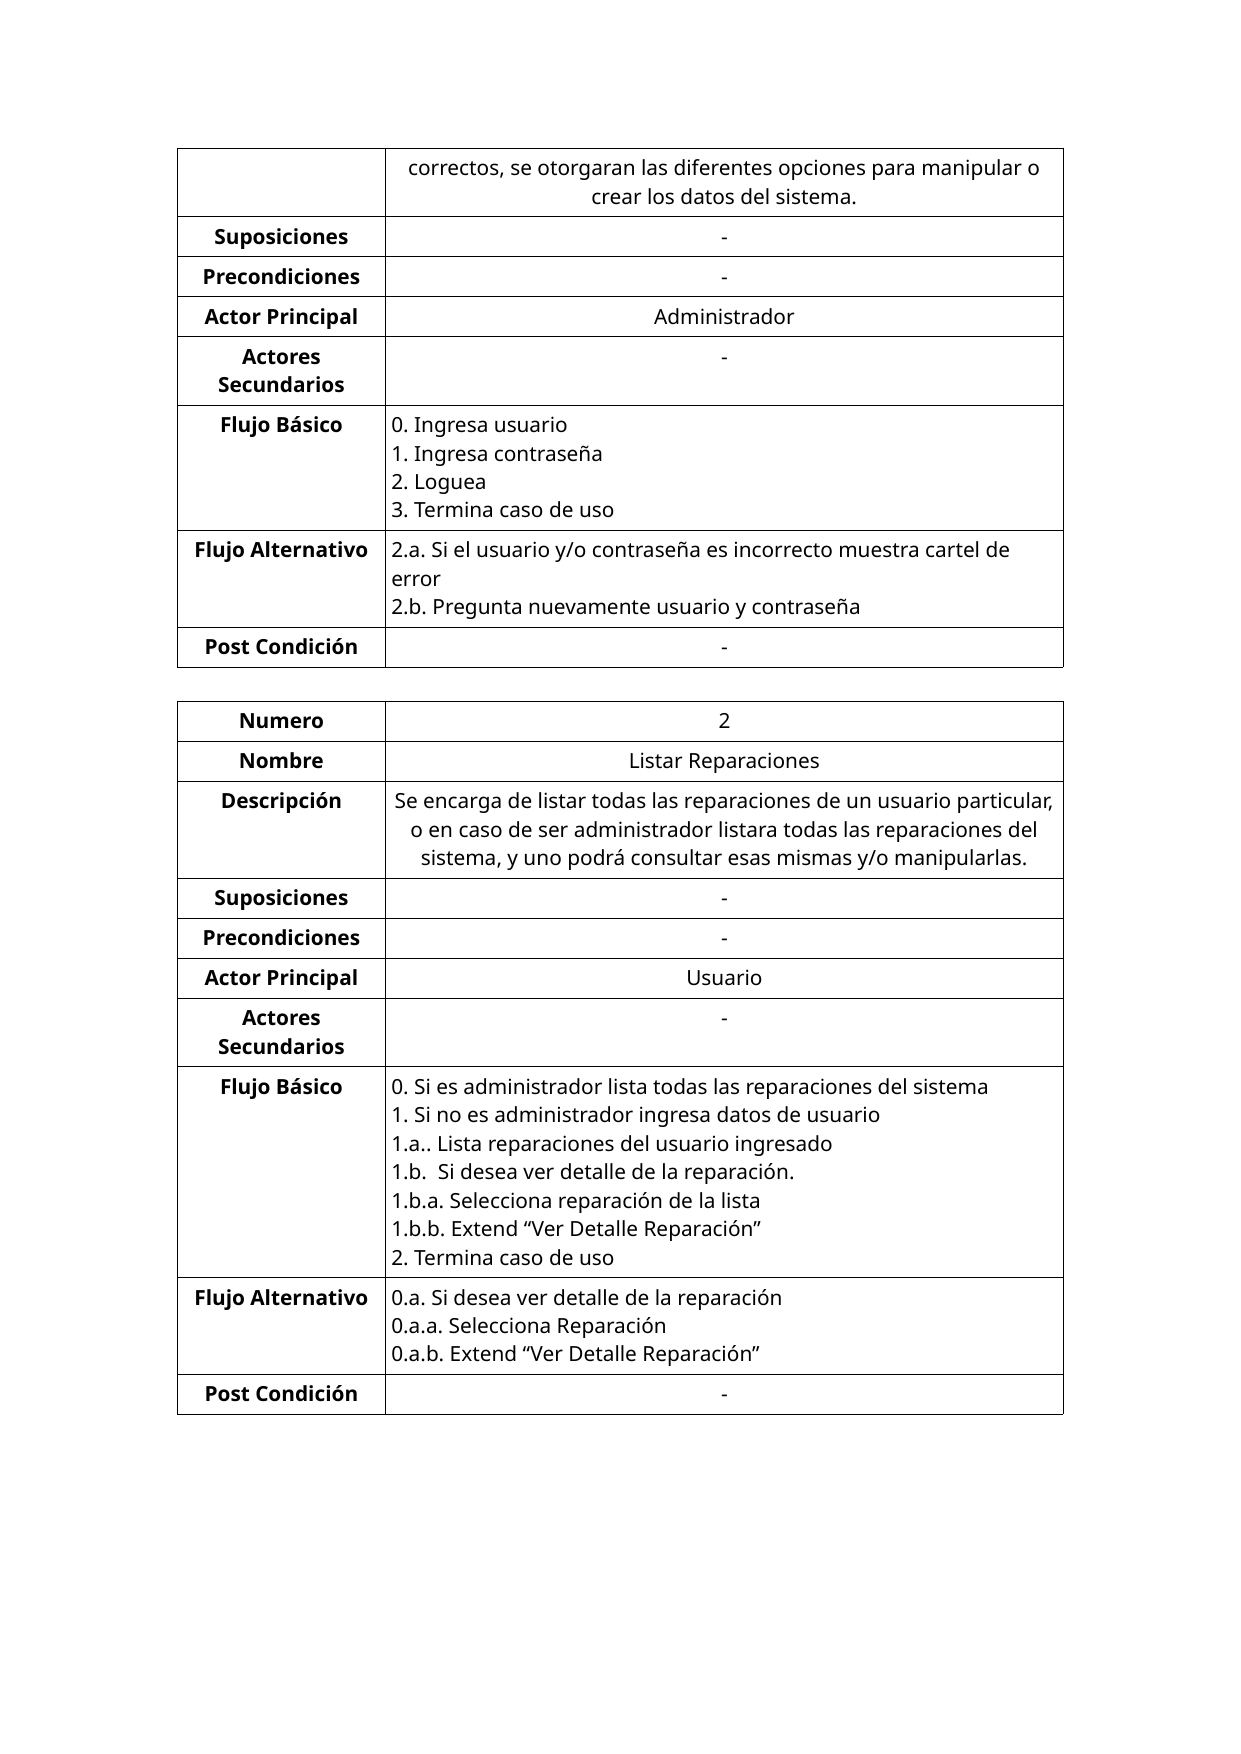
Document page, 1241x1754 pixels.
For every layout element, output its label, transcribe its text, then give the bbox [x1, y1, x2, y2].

table_cell - [386, 337, 1063, 404]
table_cell Listar Reparaciones [386, 742, 1063, 781]
table_cell Precondiciones [178, 919, 385, 958]
table_cell Actor Principal [178, 297, 385, 336]
table_cell Flujo Básico [178, 406, 385, 530]
table_cell 0. Ingresa usuario 1. Ingresa contraseña 2. Loguea 3. Termina caso de uso [386, 406, 1063, 530]
table_cell - [386, 879, 1063, 918]
table_cell Actores Secundarios [178, 337, 385, 404]
table_cell Suposiciones [178, 879, 385, 918]
table_cell Actores Secundarios [178, 999, 385, 1066]
table_cell Post Condición [178, 628, 385, 667]
table_cell 0. Si es administrador lista todas las reparaciones del sistema 1. Si no es administrador ingresa datos de usuario 1.a.. Lista reparaciones del usuario ingresado 1.b. Si desea ver detalle de la reparación. 1.b.a. Selecciona reparación de la lista 1.b.b. Extend “Ver Detalle Reparación” 2. Termina caso de uso [386, 1067, 1063, 1277]
table_cell - [386, 1375, 1063, 1414]
table_cell Post Condición [178, 1375, 385, 1414]
table_header 2 [386, 702, 1063, 741]
table_cell - [386, 217, 1063, 256]
table_cell Descripción [178, 782, 385, 878]
table_header Numero [178, 702, 385, 741]
table_cell Nombre [178, 742, 385, 781]
table_cell - [386, 628, 1063, 667]
table_cell Usuario [386, 959, 1063, 998]
table_cell - [386, 919, 1063, 958]
table_cell - [386, 999, 1063, 1066]
table_cell Se encarga de listar todas las reparaciones de un usuario particular, o en caso de ser administrador listara todas las reparaciones del sistema, y uno podrá consultar esas mismas y/o manipularlas. [386, 782, 1063, 878]
table_cell - [386, 257, 1063, 296]
table_cell Precondiciones [178, 257, 385, 296]
table_cell correctos, se otorgaran las diferentes opciones para manipular o crear los datos del sistema. [386, 149, 1063, 216]
table_cell 2.a. Si el usuario y/o contraseña es incorrecto muestra cartel de error 2.b. Pregunta nuevamente usuario y contraseña [386, 531, 1063, 627]
table_cell Actor Principal [178, 959, 385, 998]
table_cell Suposiciones [178, 217, 385, 256]
table_cell [178, 149, 385, 216]
table_cell Flujo Alternativo [178, 531, 385, 627]
table_cell Flujo Alternativo [178, 1278, 385, 1374]
table_cell Administrador [386, 297, 1063, 336]
table_cell 0.a. Si desea ver detalle de la reparación 0.a.a. Selecciona Reparación 0.a.b. Extend “Ver Detalle Reparación” [386, 1278, 1063, 1374]
table_cell Flujo Básico [178, 1067, 385, 1277]
